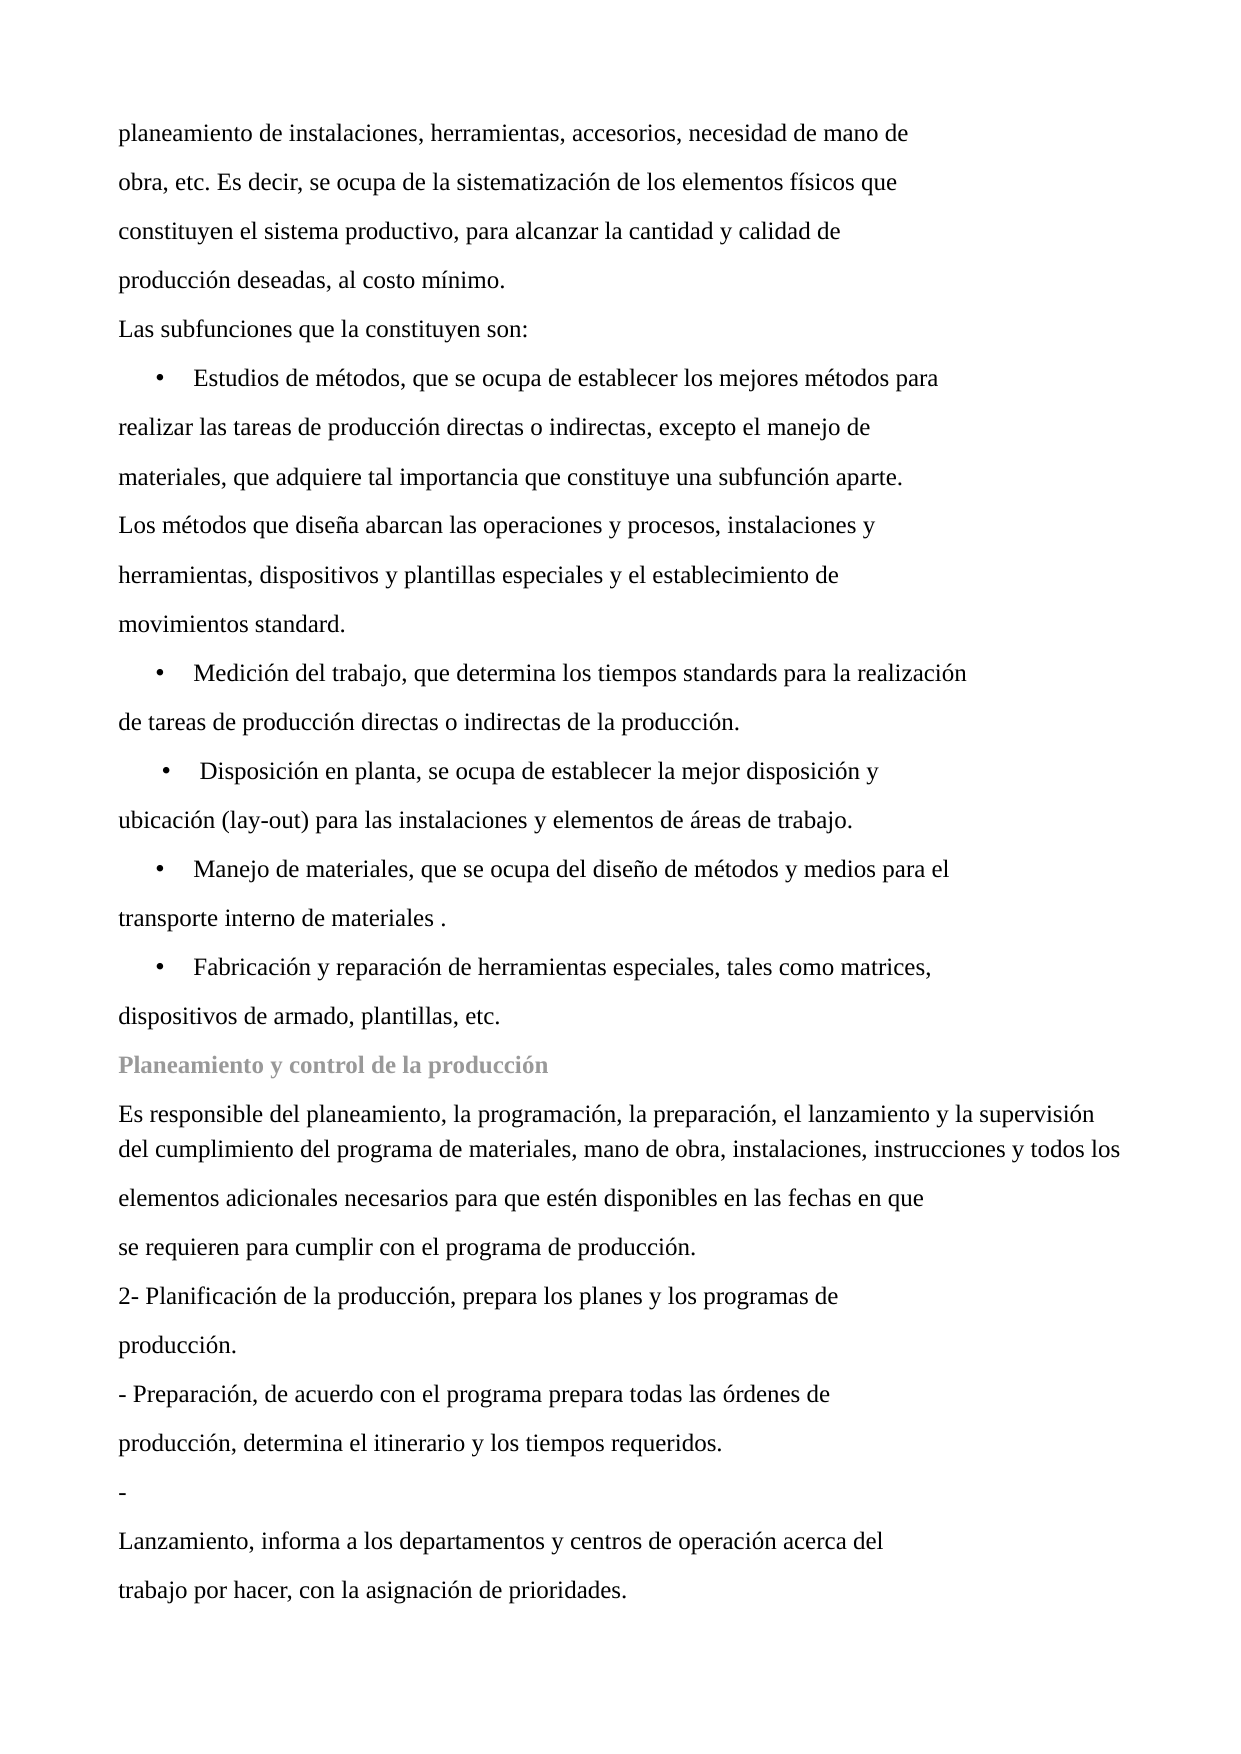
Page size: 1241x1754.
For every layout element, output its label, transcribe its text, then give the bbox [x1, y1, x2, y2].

text planeamiento de instalaciones, herramientas, accesorios, necesidad de mano de [118, 118, 1122, 147]
text de tareas de producción directas o indirectas de la producción. [118, 707, 1122, 736]
list Medición del trabajo, que determina los tiempos standards para la realización [156, 658, 1122, 687]
text obra, etc. Es decir, se ocupa de la sistematización de los elementos físicos que [118, 167, 1122, 196]
text Planeamiento y control de la producción [118, 1050, 1122, 1079]
text constituyen el sistema productivo, para alcanzar la cantidad y calidad de [118, 216, 1122, 245]
text - Preparación, de acuerdo con el programa prepara todas las órdenes de [118, 1379, 1122, 1408]
text herramientas, dispositivos y plantillas especiales y el establecimiento de [118, 560, 1122, 588]
text Las subfunciones que la constituyen son: [118, 314, 1122, 343]
text producción deseadas, al costo mínimo. [118, 265, 1122, 294]
text 2- Planificación de la producción, prepara los planes y los programas de [118, 1281, 1122, 1310]
list Fabricación y reparación de herramientas especiales, tales como matrices, [156, 952, 1122, 981]
list Manejo de materiales, que se ocupa del diseño de métodos y medios para el [156, 854, 1122, 883]
text Lanzamiento, informa a los departamentos y centros de operación acerca del [118, 1526, 1122, 1555]
text movimientos standard. [118, 609, 1122, 637]
text elementos adicionales necesarios para que estén disponibles en las fechas en que [118, 1183, 1122, 1212]
text materiales, que adquiere tal importancia que constituye una subfunción aparte. [118, 462, 1122, 490]
text - [118, 1477, 1122, 1506]
text producción, determina el itinerario y los tiempos requeridos. [118, 1428, 1122, 1457]
list Estudios de métodos, que se ocupa de establecer los mejores métodos para [156, 363, 1122, 392]
text producción. [118, 1330, 1122, 1359]
list Disposición en planta, se ocupa de establecer la mejor disposición y [162, 756, 1122, 785]
text dispositivos de armado, plantillas, etc. [118, 1001, 1122, 1030]
text Es responsible del planeamiento, la programación, la preparación, el lanzamiento y la supervisión del cumplimiento del programa de materiales, mano de obra, instalaciones, instrucciones y todos los [118, 1099, 1122, 1163]
text se requieren para cumplir con el programa de producción. [118, 1232, 1122, 1261]
text transporte interno de materiales . [118, 903, 1122, 932]
text ubicación (lay-out) para las instalaciones y elementos de áreas de trabajo. [118, 805, 1122, 834]
text realizar las tareas de producción directas o indirectas, excepto el manejo de [118, 412, 1122, 441]
text Los métodos que diseña abarcan las operaciones y procesos, instalaciones y [118, 511, 1122, 539]
text trabajo por hacer, con la asignación de prioridades. [118, 1575, 1122, 1604]
